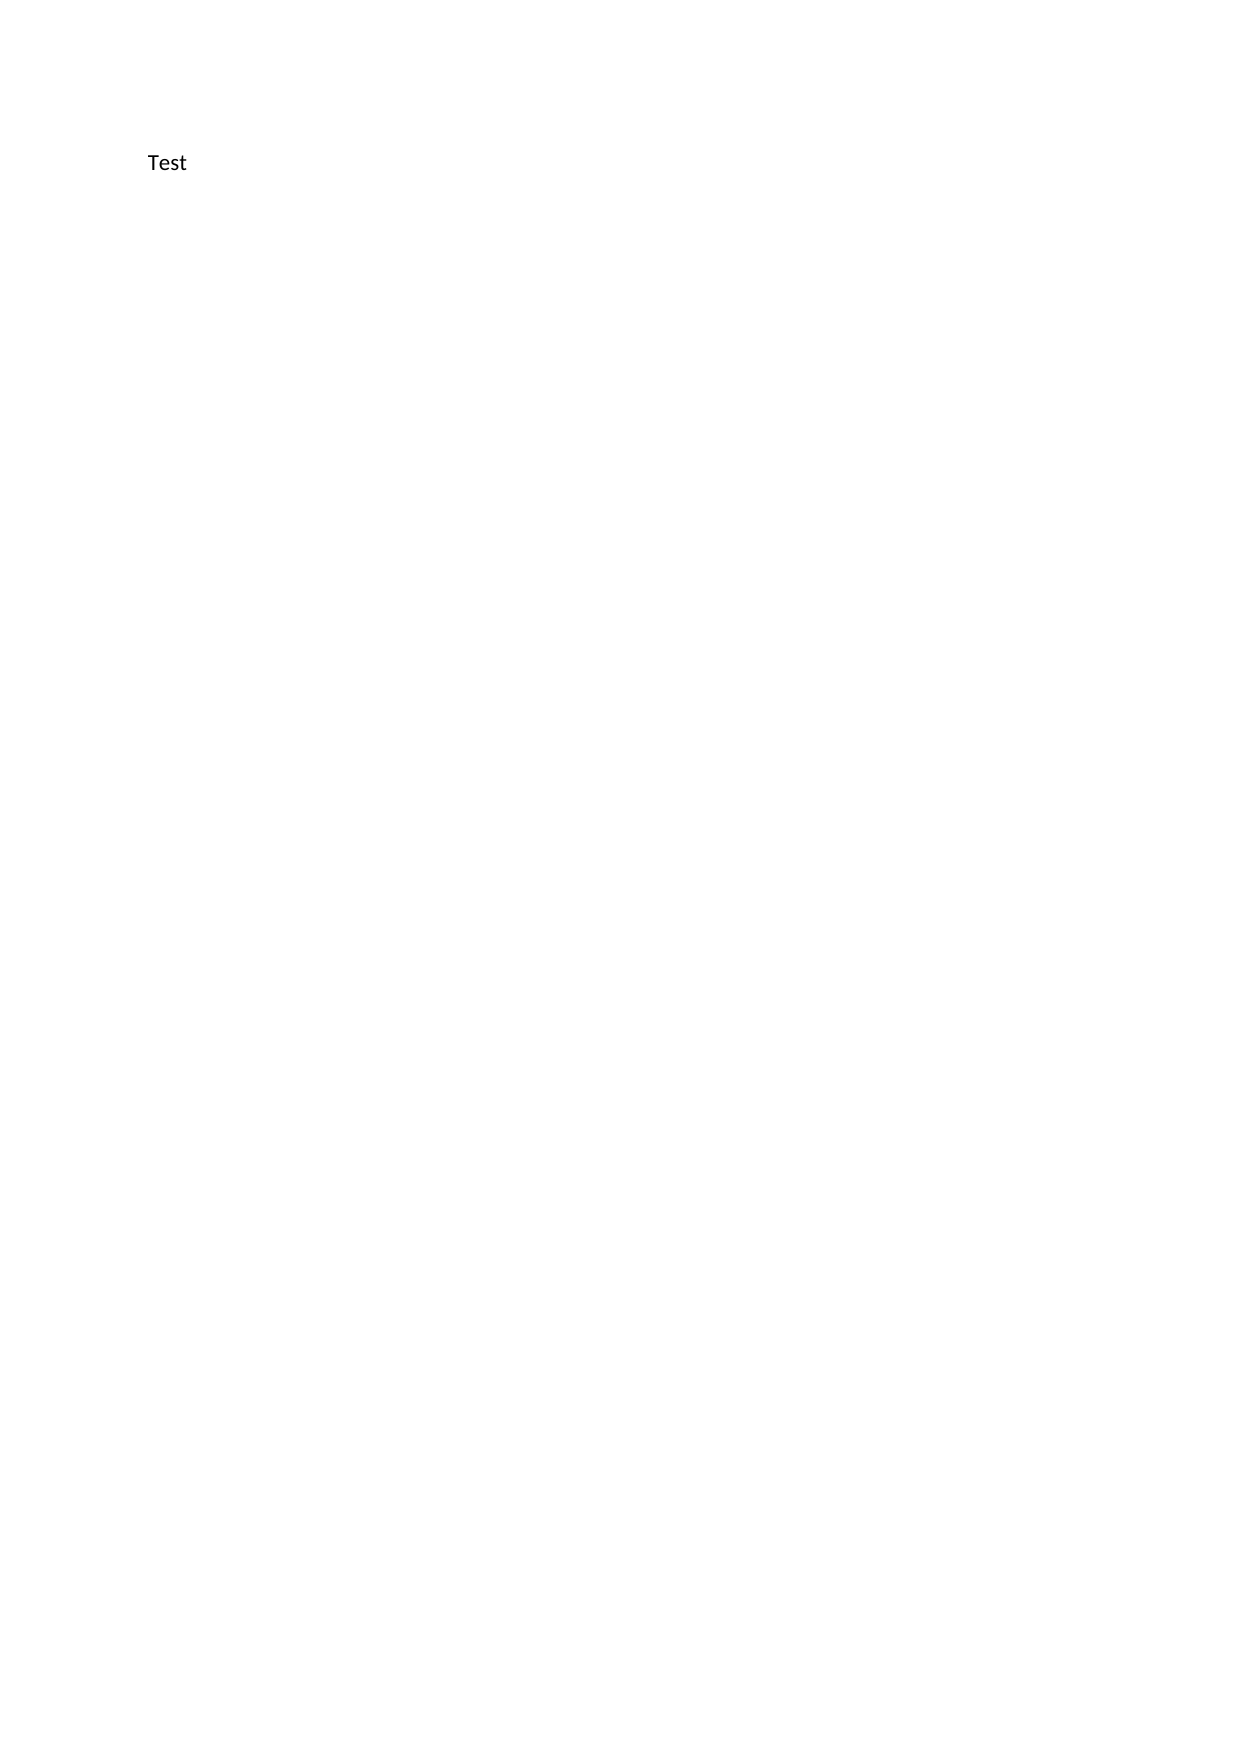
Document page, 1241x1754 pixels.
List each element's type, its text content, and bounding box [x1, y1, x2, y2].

text Test [148, 148, 1093, 176]
